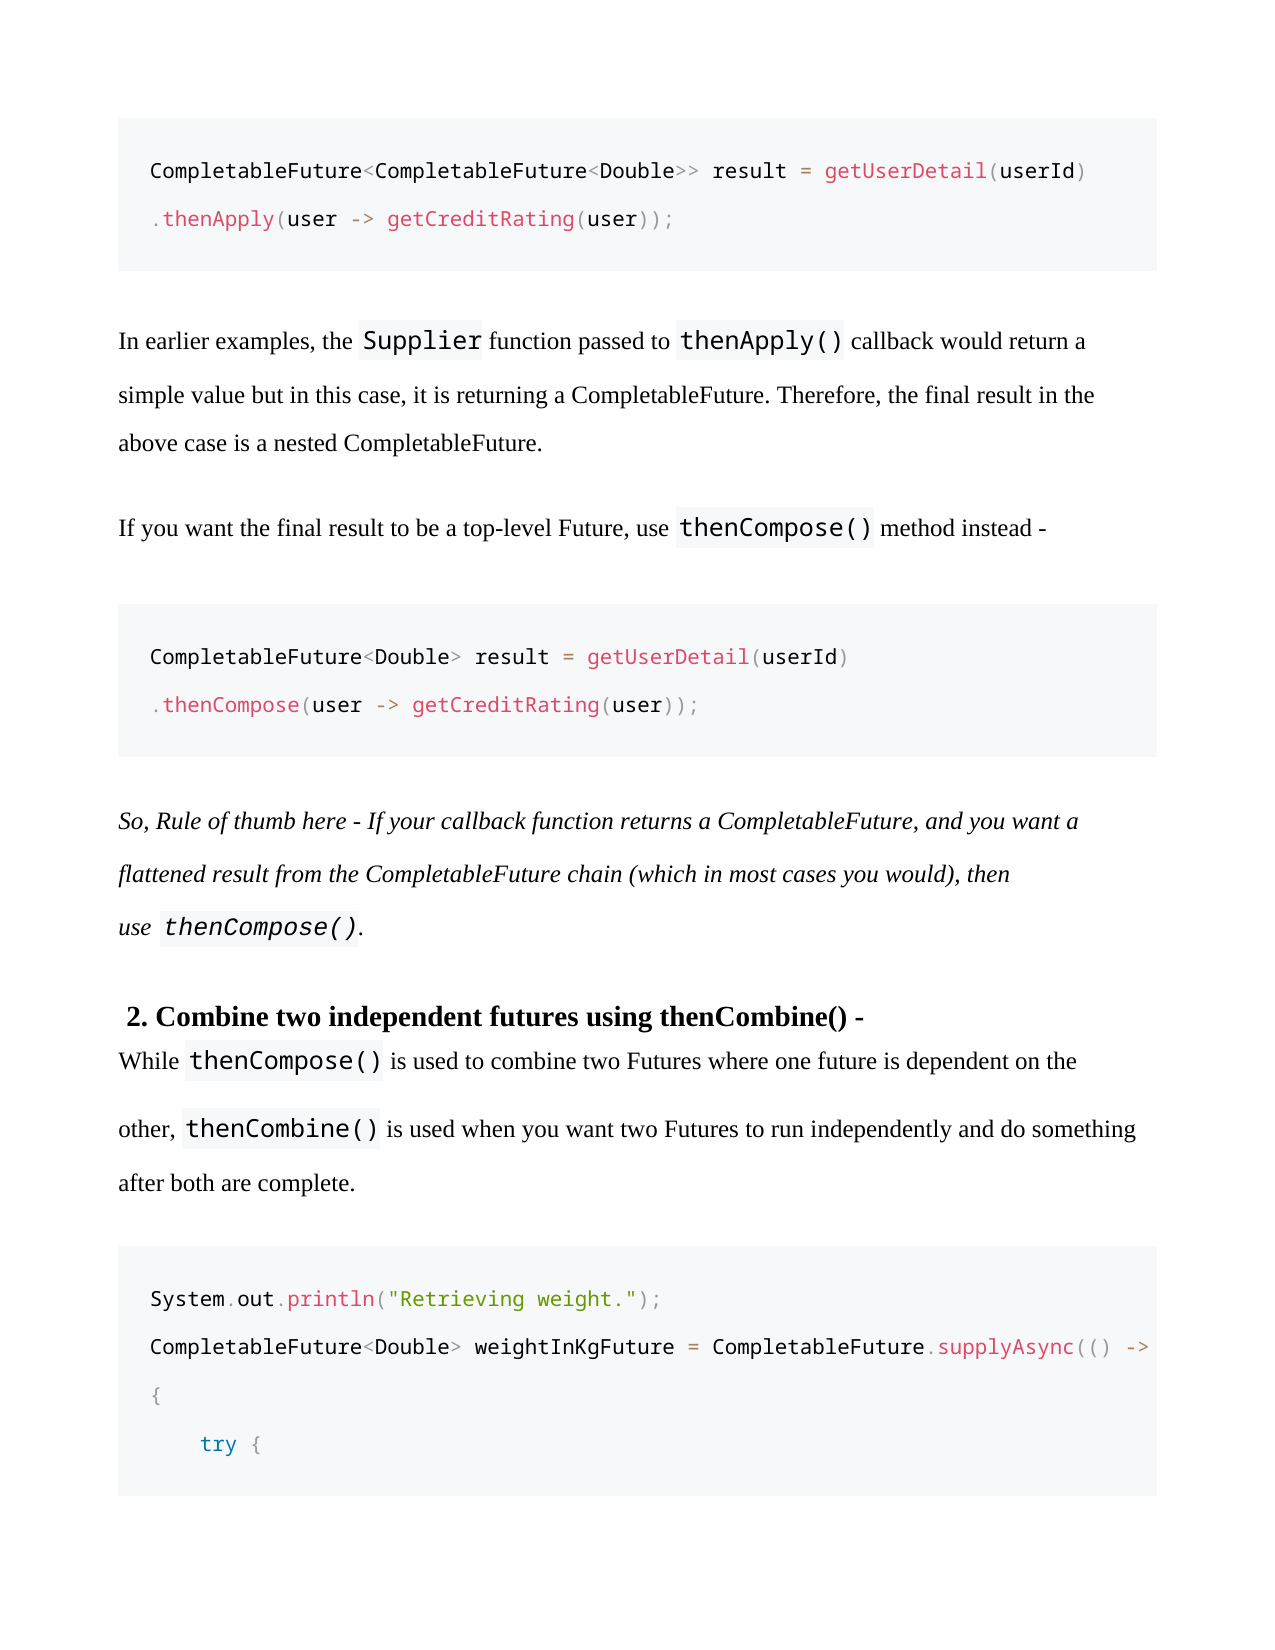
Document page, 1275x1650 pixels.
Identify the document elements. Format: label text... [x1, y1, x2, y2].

text If you want the final result to be a top-level Future, use [118, 507, 676, 547]
text CompletableFuture<CompletableFuture<Double>> result = getUserDetail(userId) [119, 119, 1157, 166]
text thenCompose() method instead - [677, 507, 1157, 547]
text try { [119, 1391, 1157, 1495]
text While thenCompose() is used to combine two Futures where one future is dependent on the other, thenCombine() is used when you want two Futures to run independently and do something after both are complete. [118, 1039, 1157, 1197]
text CompletableFuture<Double> result = getUserDetail(userId) [119, 606, 1157, 653]
text .thenApply(user -> getCreditRating(user)); [119, 166, 1157, 270]
text So, Rule of thumb here - If your callback function returns a CompletableFuture, and you want a flattened result from the CompletableFuture chain (which in most cases you would), then use thenCompose(). [118, 806, 1157, 946]
text System.out.println("Retrieving weight."); [119, 1247, 1157, 1294]
subtitle 2. Combine two independent futures using thenCombine() - [126, 999, 1157, 1033]
text In earlier examples, the Supplier function passed to thenApply() callback would return a simple value but in this case, it is returning a CompletableFuture. Therefore, the final result in the above case is a nested CompletableFuture. [118, 319, 1157, 457]
text .thenCompose(user -> getCreditRating(user)); [119, 653, 1157, 756]
text CompletableFuture<Double> weightInKgFuture = CompletableFuture.supplyAsync(() -> { [119, 1294, 1157, 1391]
